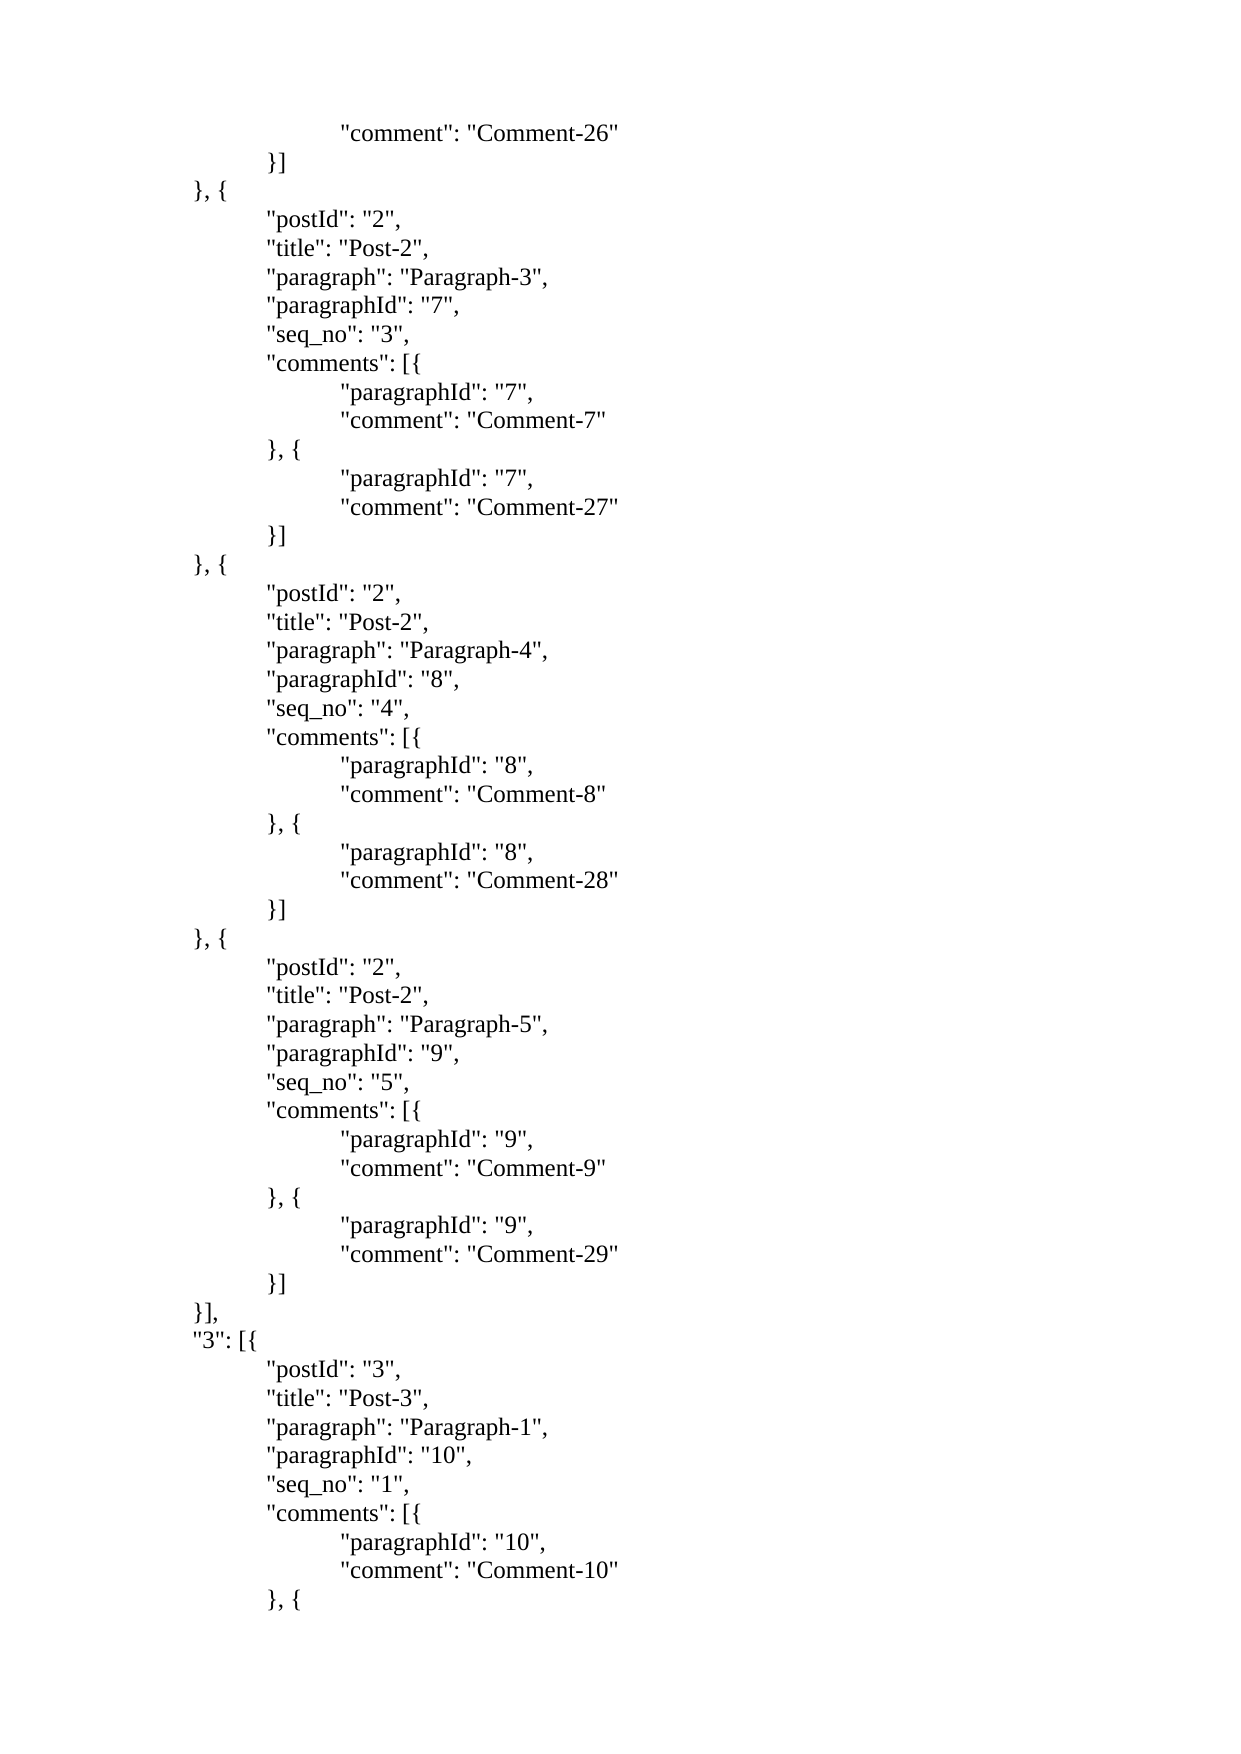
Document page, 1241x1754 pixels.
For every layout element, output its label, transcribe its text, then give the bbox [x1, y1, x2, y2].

text "paragraphId": "7", [118, 463, 1122, 492]
text }], [118, 1297, 1122, 1326]
text "title": "Post-3", [118, 1383, 1122, 1412]
text "comment": "Comment-29" [118, 1239, 1122, 1268]
text "seq_no": "5", [118, 1067, 1122, 1096]
text "3": [{ [118, 1326, 1122, 1354]
text }] [118, 147, 1122, 176]
text "postId": "2", [118, 204, 1122, 233]
text "comment": "Comment-27" [118, 492, 1122, 521]
text "title": "Post-2", [118, 981, 1122, 1009]
text "comment": "Comment-8" [118, 779, 1122, 808]
text "paragraph": "Paragraph-1", [118, 1412, 1122, 1441]
text "postId": "2", [118, 952, 1122, 981]
text "postId": "2", [118, 578, 1122, 607]
text "title": "Post-2", [118, 607, 1122, 636]
text }] [118, 894, 1122, 923]
text "comments": [{ [118, 722, 1122, 751]
text }, { [118, 434, 1122, 463]
text "paragraphId": "8", [118, 751, 1122, 779]
text "paragraph": "Paragraph-5", [118, 1009, 1122, 1038]
text }, { [118, 1182, 1122, 1211]
text "paragraphId": "9", [118, 1038, 1122, 1067]
text "comment": "Comment-9" [118, 1153, 1122, 1182]
text "comments": [{ [118, 1096, 1122, 1124]
text "paragraph": "Paragraph-3", [118, 262, 1122, 291]
text "comments": [{ [118, 1498, 1122, 1527]
text "paragraphId": "7", [118, 291, 1122, 319]
text }, { [118, 808, 1122, 837]
text "seq_no": "1", [118, 1469, 1122, 1498]
text }, { [118, 176, 1122, 204]
text }, { [118, 549, 1122, 578]
text "paragraphId": "7", [118, 377, 1122, 406]
text "paragraphId": "9", [118, 1211, 1122, 1239]
text }] [118, 1268, 1122, 1297]
text "paragraph": "Paragraph-4", [118, 636, 1122, 664]
text "comment": "Comment-28" [118, 866, 1122, 894]
text "comment": "Comment-26" [118, 118, 1122, 147]
text "paragraphId": "8", [118, 664, 1122, 693]
text "postId": "3", [118, 1354, 1122, 1383]
text "comment": "Comment-7" [118, 406, 1122, 434]
text "paragraphId": "8", [118, 837, 1122, 866]
text "seq_no": "3", [118, 319, 1122, 348]
text "paragraphId": "10", [118, 1441, 1122, 1469]
text "paragraphId": "9", [118, 1124, 1122, 1153]
text "title": "Post-2", [118, 233, 1122, 262]
text "paragraphId": "10", [118, 1527, 1122, 1556]
text }, { [118, 1584, 1122, 1613]
text "comments": [{ [118, 348, 1122, 377]
text }] [118, 521, 1122, 549]
text }, { [118, 923, 1122, 952]
text "seq_no": "4", [118, 693, 1122, 722]
text "comment": "Comment-10" [118, 1556, 1122, 1584]
